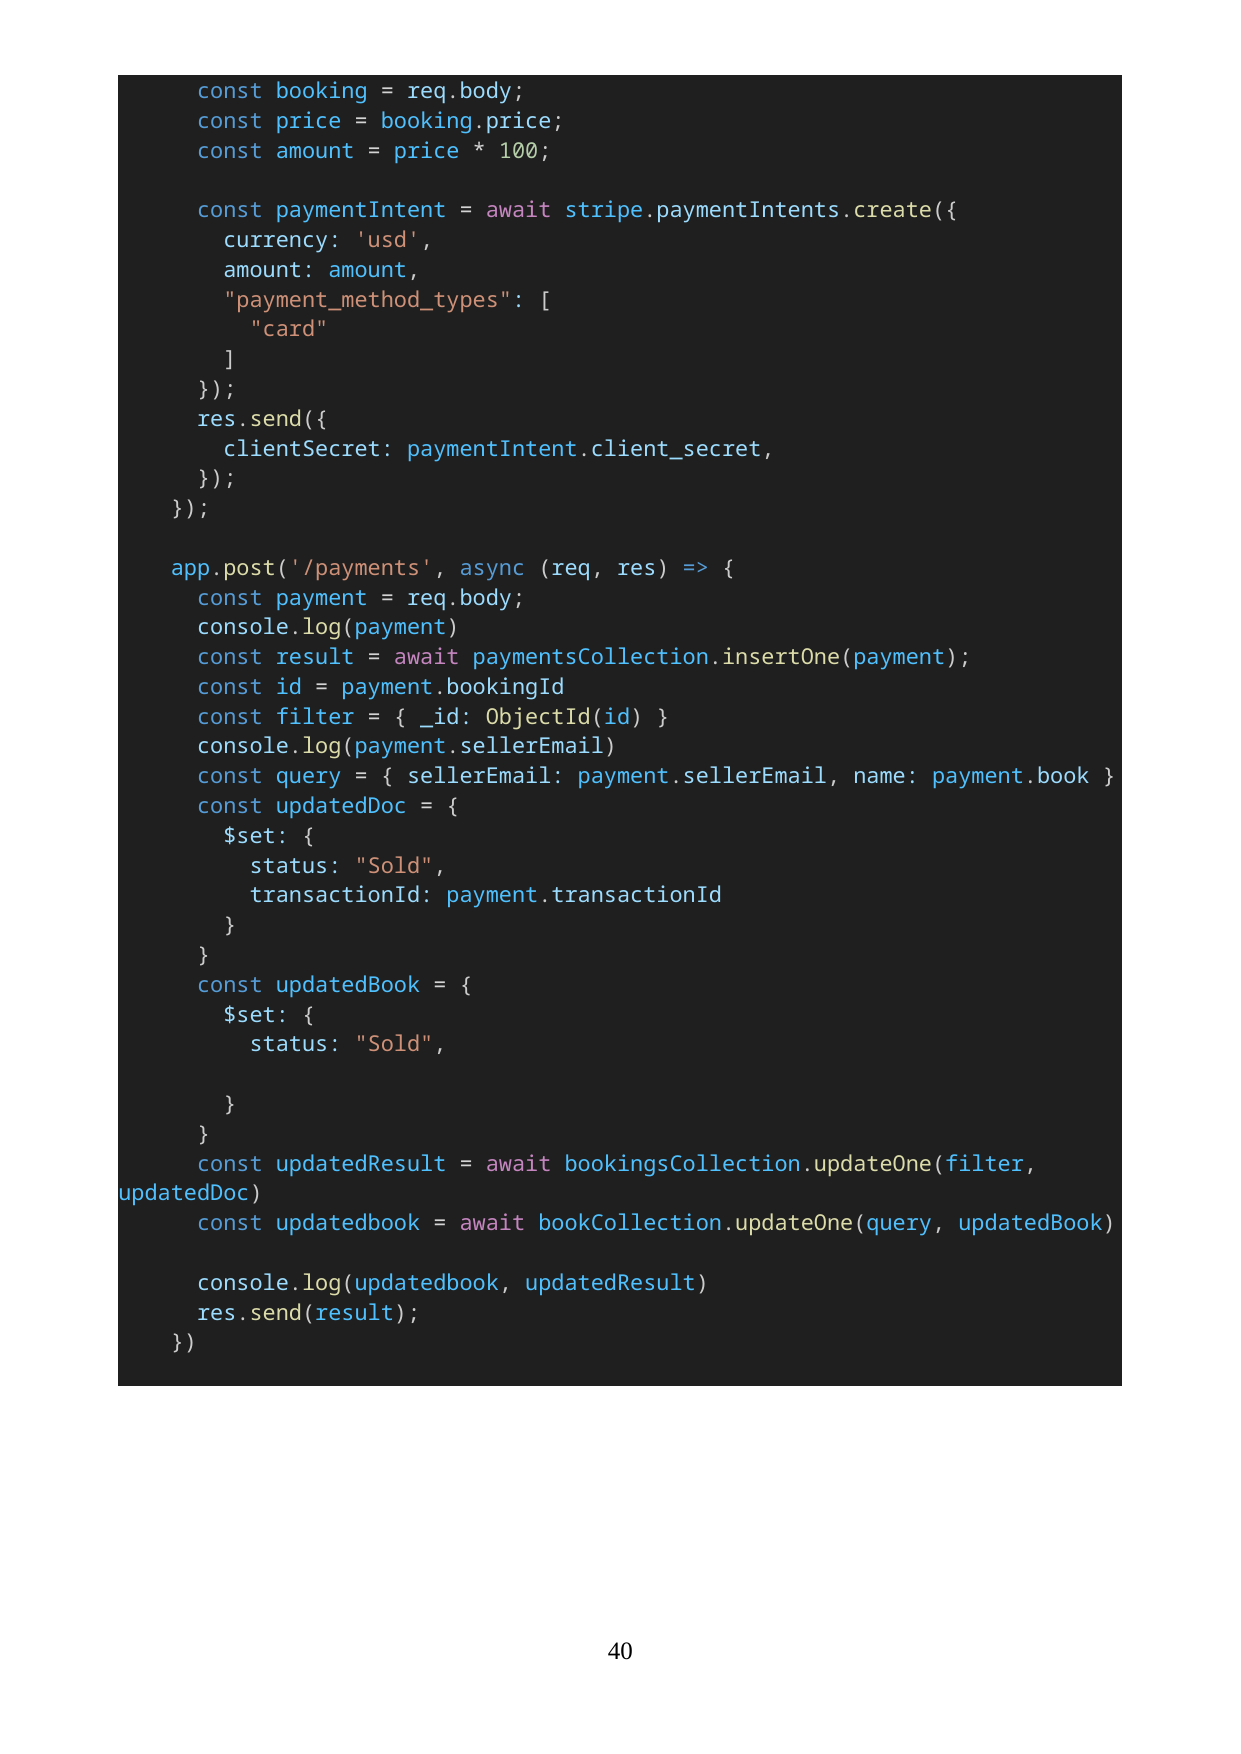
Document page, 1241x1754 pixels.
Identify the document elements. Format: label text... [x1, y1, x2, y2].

text const result = await paymentsCollection.insertOne(payment); [118, 641, 1122, 671]
text currency: 'usd', [118, 224, 1122, 254]
text console.log(payment.sellerEmail) [118, 730, 1122, 760]
text "payment_method_types": [ [118, 283, 1122, 313]
text }); [118, 373, 1122, 403]
text app.post('/payments', async (req, res) => { [118, 552, 1122, 581]
text const updatedDoc = { [118, 790, 1122, 820]
text const filter = { _id: ObjectId(id) } [118, 701, 1122, 730]
text const price = booking.price; [118, 105, 1122, 134]
text "card" [118, 313, 1122, 343]
text const payment = req.body; [118, 581, 1122, 611]
text res.send({ [118, 403, 1122, 432]
text const paymentIntent = await stripe.paymentIntents.create({ [118, 194, 1122, 224]
text }); [118, 462, 1122, 492]
text const updatedResult = await bookingsCollection.updateOne(filter, updatedDoc) [118, 1147, 1122, 1207]
text } [118, 1088, 1122, 1118]
text amount: amount, [118, 254, 1122, 283]
text console.log(payment) [118, 611, 1122, 641]
text transactionId: payment.transactionId [118, 879, 1122, 909]
text const updatedbook = await bookCollection.updateOne(query, updatedBook) [118, 1207, 1122, 1237]
text }) [118, 1326, 1122, 1356]
text const booking = req.body; [118, 75, 1122, 105]
text } [118, 909, 1122, 939]
text const updatedBook = { [118, 969, 1122, 998]
text console.log(updatedbook, updatedResult) [118, 1267, 1122, 1296]
text const amount = price * 100; [118, 134, 1122, 164]
text status: "Sold", [118, 849, 1122, 879]
text const query = { sellerEmail: payment.sellerEmail, name: payment.book } [118, 760, 1122, 790]
text status: "Sold", [118, 1028, 1122, 1058]
text }); [118, 492, 1122, 522]
text const id = payment.bookingId [118, 671, 1122, 701]
text $set: { [118, 820, 1122, 849]
text clientSecret: paymentIntent.client_secret, [118, 432, 1122, 462]
text $set: { [118, 998, 1122, 1028]
text ] [118, 343, 1122, 373]
text } [118, 939, 1122, 969]
text res.send(result); [118, 1296, 1122, 1326]
text } [118, 1118, 1122, 1147]
